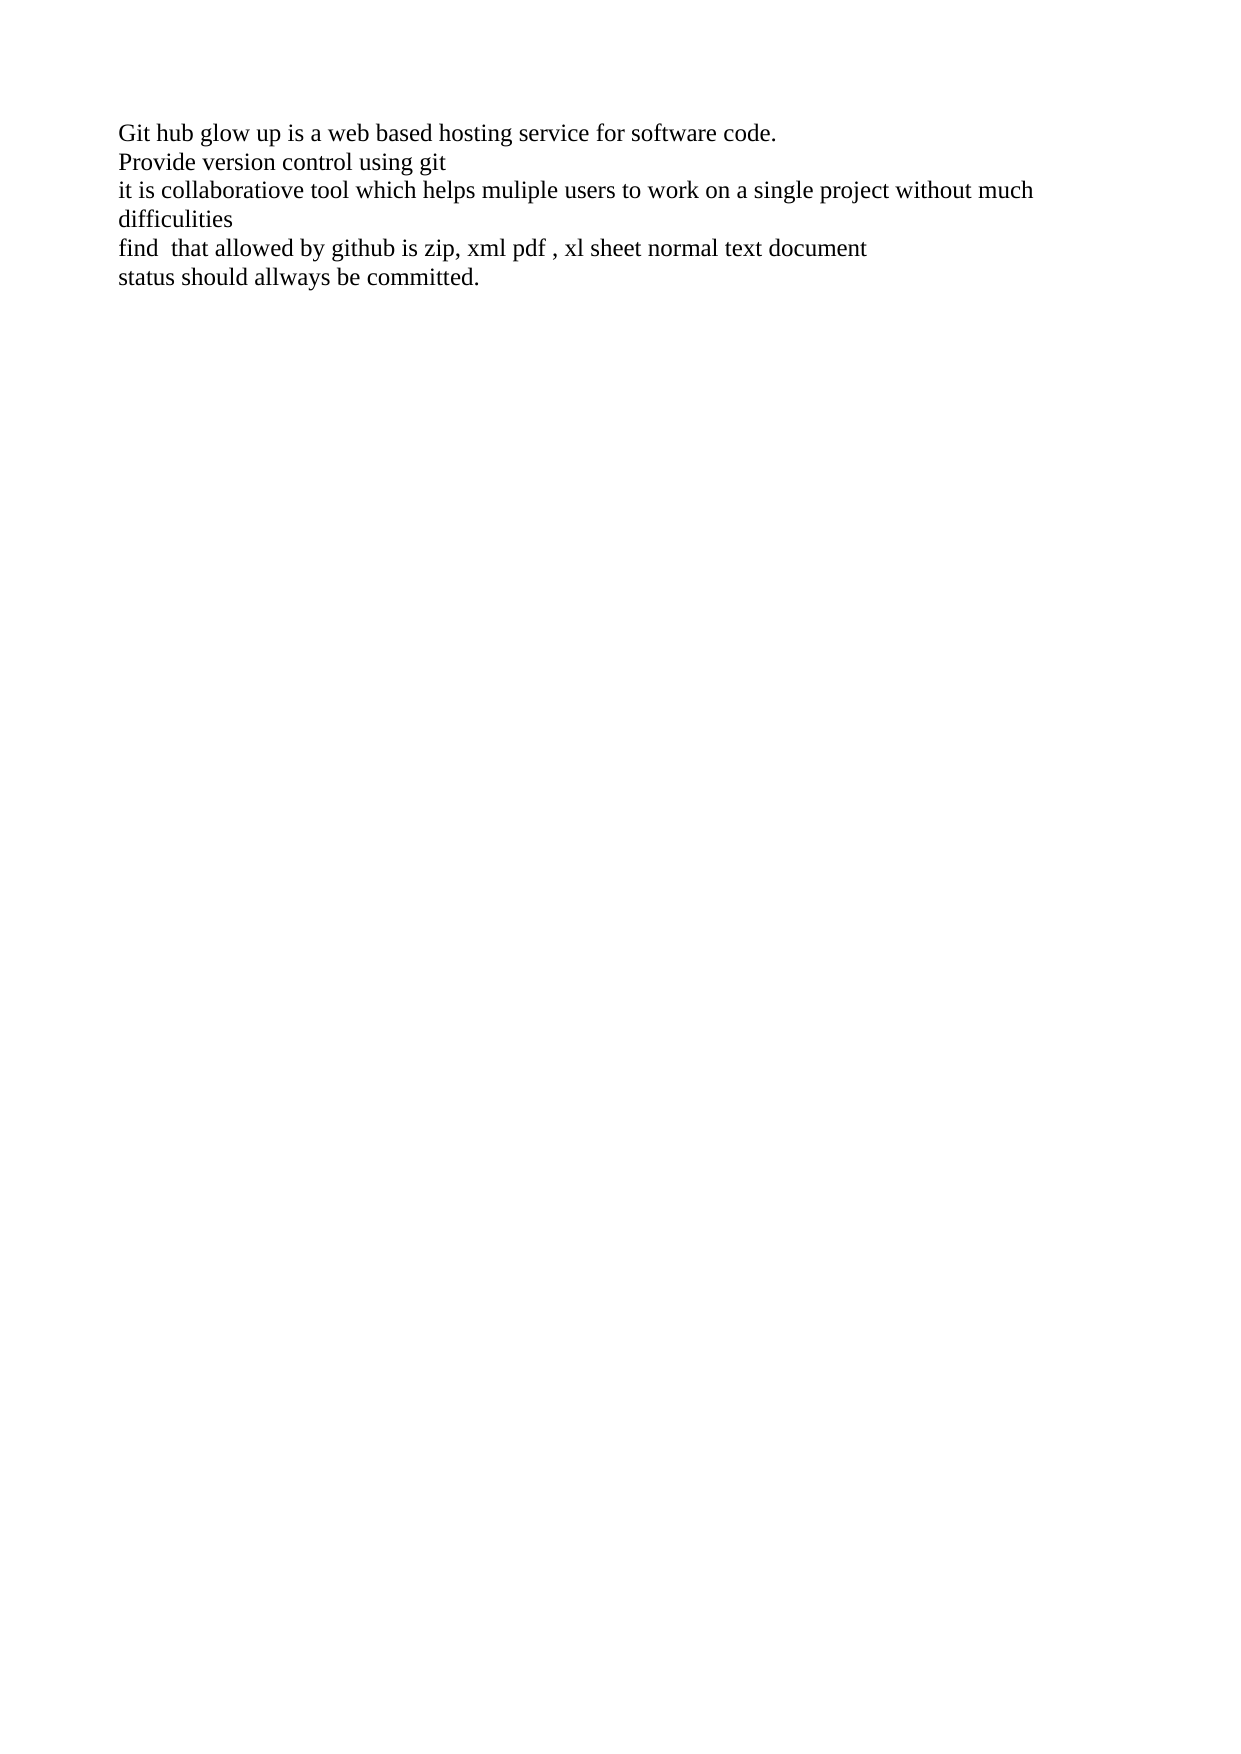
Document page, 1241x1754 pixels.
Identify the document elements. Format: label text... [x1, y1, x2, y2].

text status should allways be committed. [118, 262, 1122, 291]
text it is collaboratiove tool which helps muliple users to work on a single project without much difficulities [118, 176, 1122, 233]
text Git hub glow up is a web based hosting service for software code. [118, 118, 1122, 147]
text find that allowed by github is zip, xml pdf , xl sheet normal text document [118, 233, 1122, 262]
text Provide version control using git [118, 147, 1122, 176]
